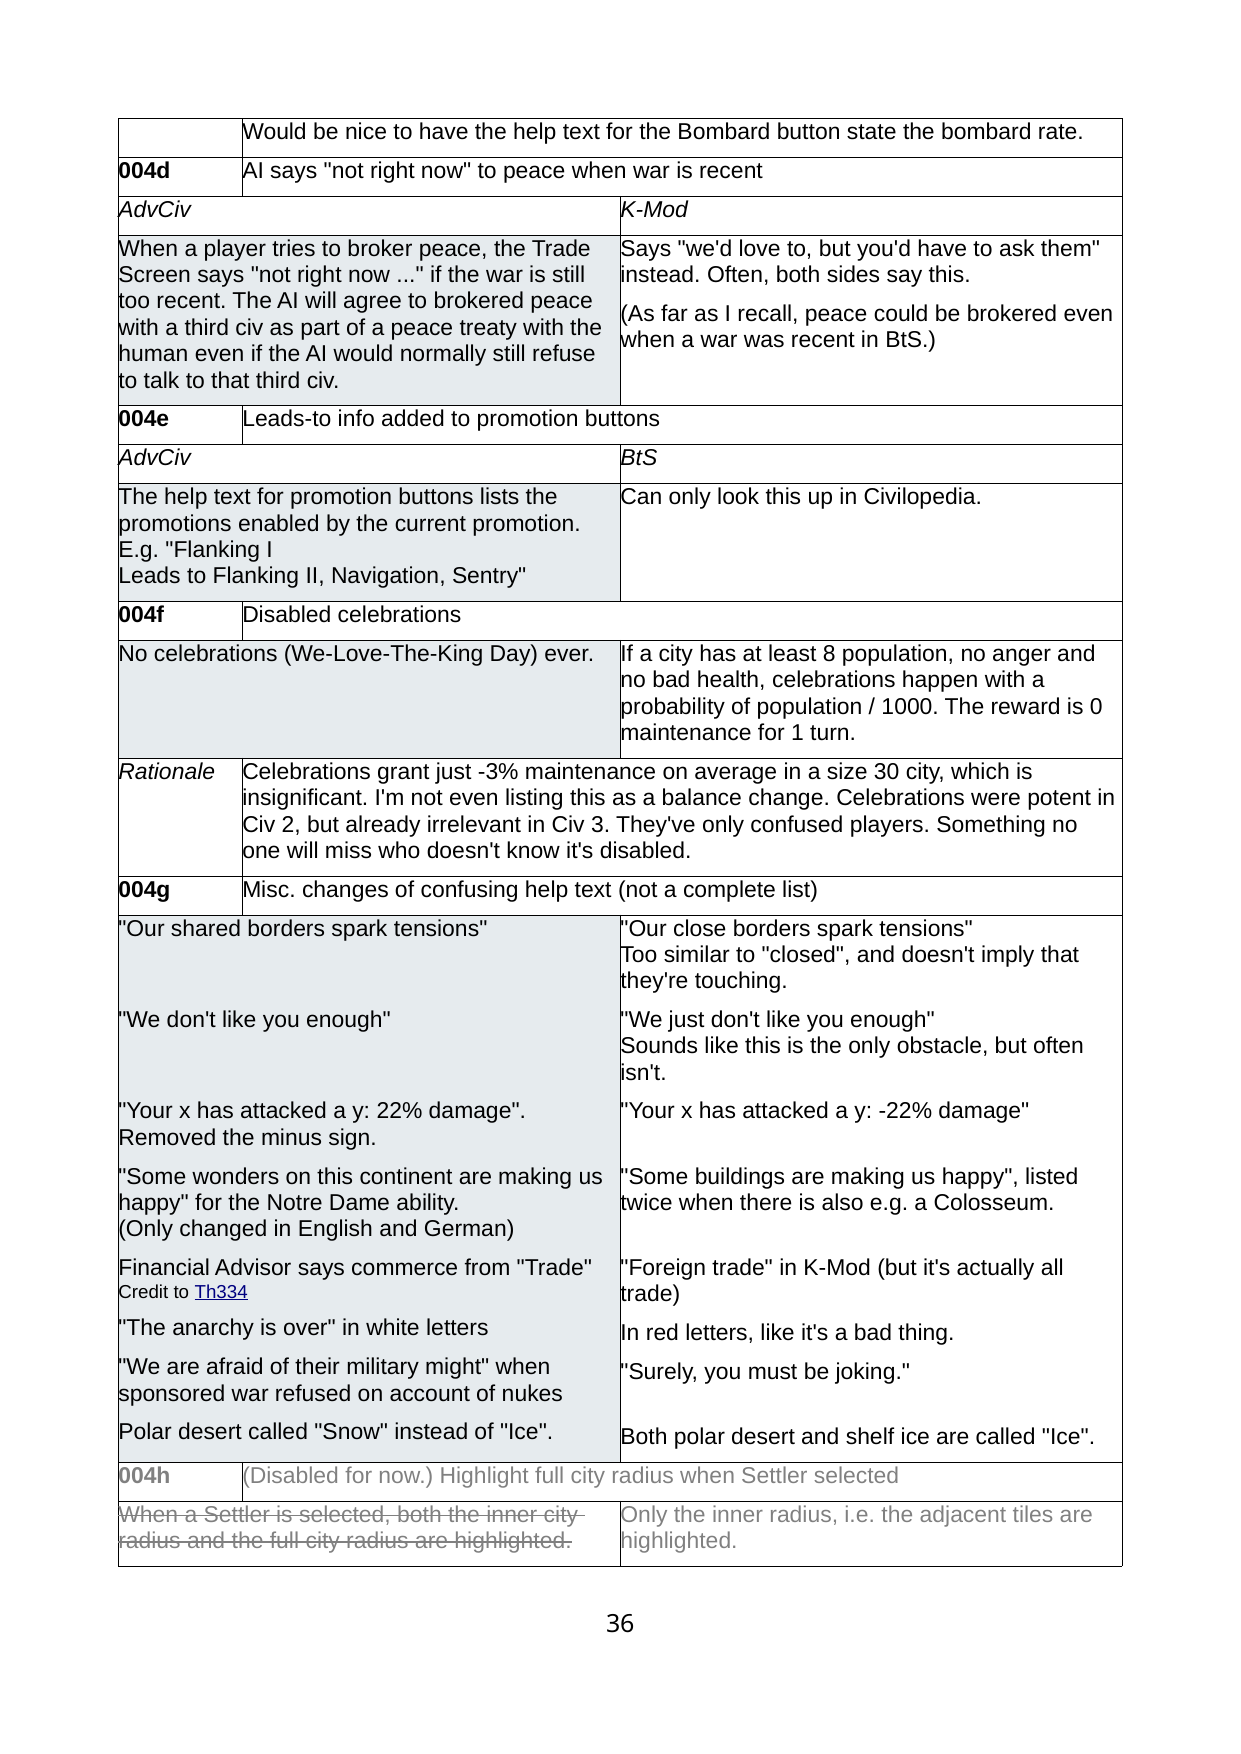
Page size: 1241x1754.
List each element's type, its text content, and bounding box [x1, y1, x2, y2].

table_cell When a Settler is selected, both the inner city radius and the full city radius are highlighted. [119, 1502, 620, 1566]
table_cell BtS [621, 445, 1122, 483]
table_cell Says "we'd love to, but you'd have to ask them" instead. Often, both sides say this. (As far as I recall, peace could be brokered even when a war was recent in BtS.) [621, 236, 1122, 405]
table_cell (Disabled for now.) Highlight full city radius when Settler selected [243, 1463, 1122, 1501]
table_cell Disabled celebrations [243, 602, 1122, 640]
table_cell AI says "not right now" to peace when war is recent [243, 158, 1122, 196]
table_cell 004f [119, 602, 242, 640]
table_cell Celebrations grant just -3% maintenance on average in a size 30 city, which is insignificant. I'm not even listing this as a balance change. Celebrations were potent in Civ 2, but already irrelevant in Civ 3. They've only confused players. Something no one will miss who doesn't know it's disabled. [243, 759, 1122, 876]
table_cell 004e [119, 406, 242, 444]
table_cell When a player tries to broker peace, the Trade Screen says "not right now ..." if the war is still too recent. The AI will agree to brokered peace with a third civ as part of a peace treaty with the human even if the AI would normally still refuse to talk to that third civ. [119, 236, 620, 405]
table_cell [119, 119, 242, 157]
table_cell Can only look this up in Civilopedia. [621, 484, 1122, 601]
table_cell "Our close borders spark tensions" Too similar to "closed", and doesn't imply that they're touching. "We just don't like you enough" Sounds like this is the only obstacle, but often isn't. "Your x has attacked a y: -22% damage" "Some buildings are making us happy", listed twice when there is also e.g. a Colosseum. "Foreign trade" in K-Mod (but it's actually all trade) In red letters, like it's a bad thing. "Surely, you must be joking." Both polar desert and shelf ice are called "Ice". [621, 916, 1122, 1462]
table_cell 004h [119, 1463, 242, 1501]
table_cell 004d [119, 158, 242, 196]
table_cell AdvCiv [119, 445, 620, 483]
table_cell The help text for promotion buttons lists the promotions enabled by the current promotion. E.g. "Flanking I Leads to Flanking II, Navigation, Sentry" [119, 484, 620, 601]
table_cell "Our shared borders spark tensions" "We don't like you enough" "Your x has attacked a y: 22% damage". Removed the minus sign. "Some wonders on this continent are making us happy" for the Notre Dame ability. (Only changed in English and German) Financial Advisor says commerce from "Trade" Credit to Th334 "The anarchy is over" in white letters "We are afraid of their military might" when sponsored war refused on account of nukes Polar desert called "Snow" instead of "Ice". [119, 916, 620, 1462]
table_cell K-Mod [621, 197, 1122, 235]
table_cell AdvCiv [119, 197, 620, 235]
table_cell If a city has at least 8 population, no anger and no bad health, celebrations happen with a probability of population / 1000. The reward is 0 maintenance for 1 turn. [621, 641, 1122, 758]
table_cell 004g [119, 877, 242, 914]
table_cell Would be nice to have the help text for the Bombard button state the bombard rate. [243, 119, 1122, 157]
table_cell No celebrations (We-Love-The-King Day) ever. [119, 641, 620, 758]
table_cell Misc. changes of confusing help text (not a complete list) [243, 877, 1122, 914]
table_cell Only the inner radius, i.e. the adjacent tiles are highlighted. [621, 1502, 1122, 1566]
table_cell Leads-to info added to promotion buttons [243, 406, 1122, 444]
table_cell Rationale [119, 759, 242, 876]
